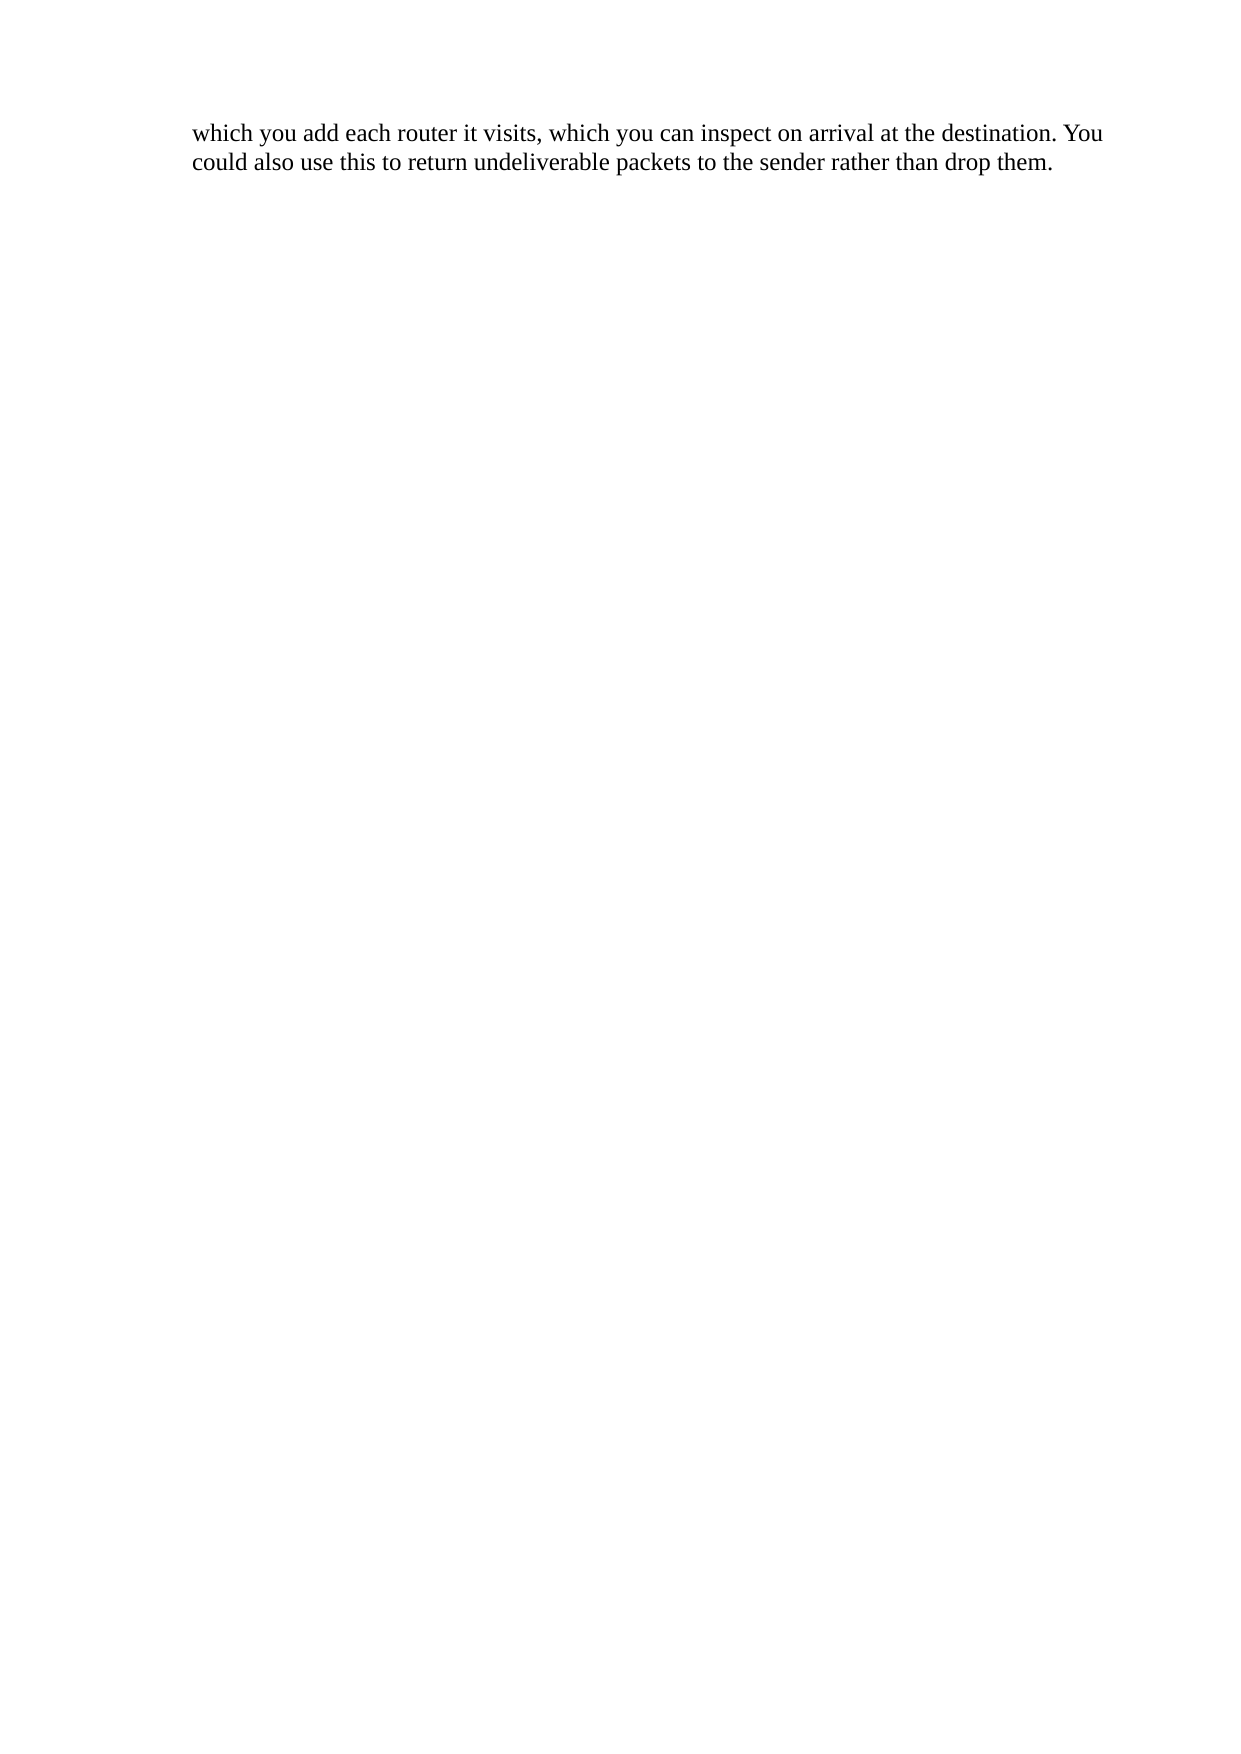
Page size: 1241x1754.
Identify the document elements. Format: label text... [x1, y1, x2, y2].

list which you add each router it visits, which you can inspect on arrival at the destination. You could also use this to return undeliverable packets to the sender rather than drop them. [162, 118, 1122, 176]
